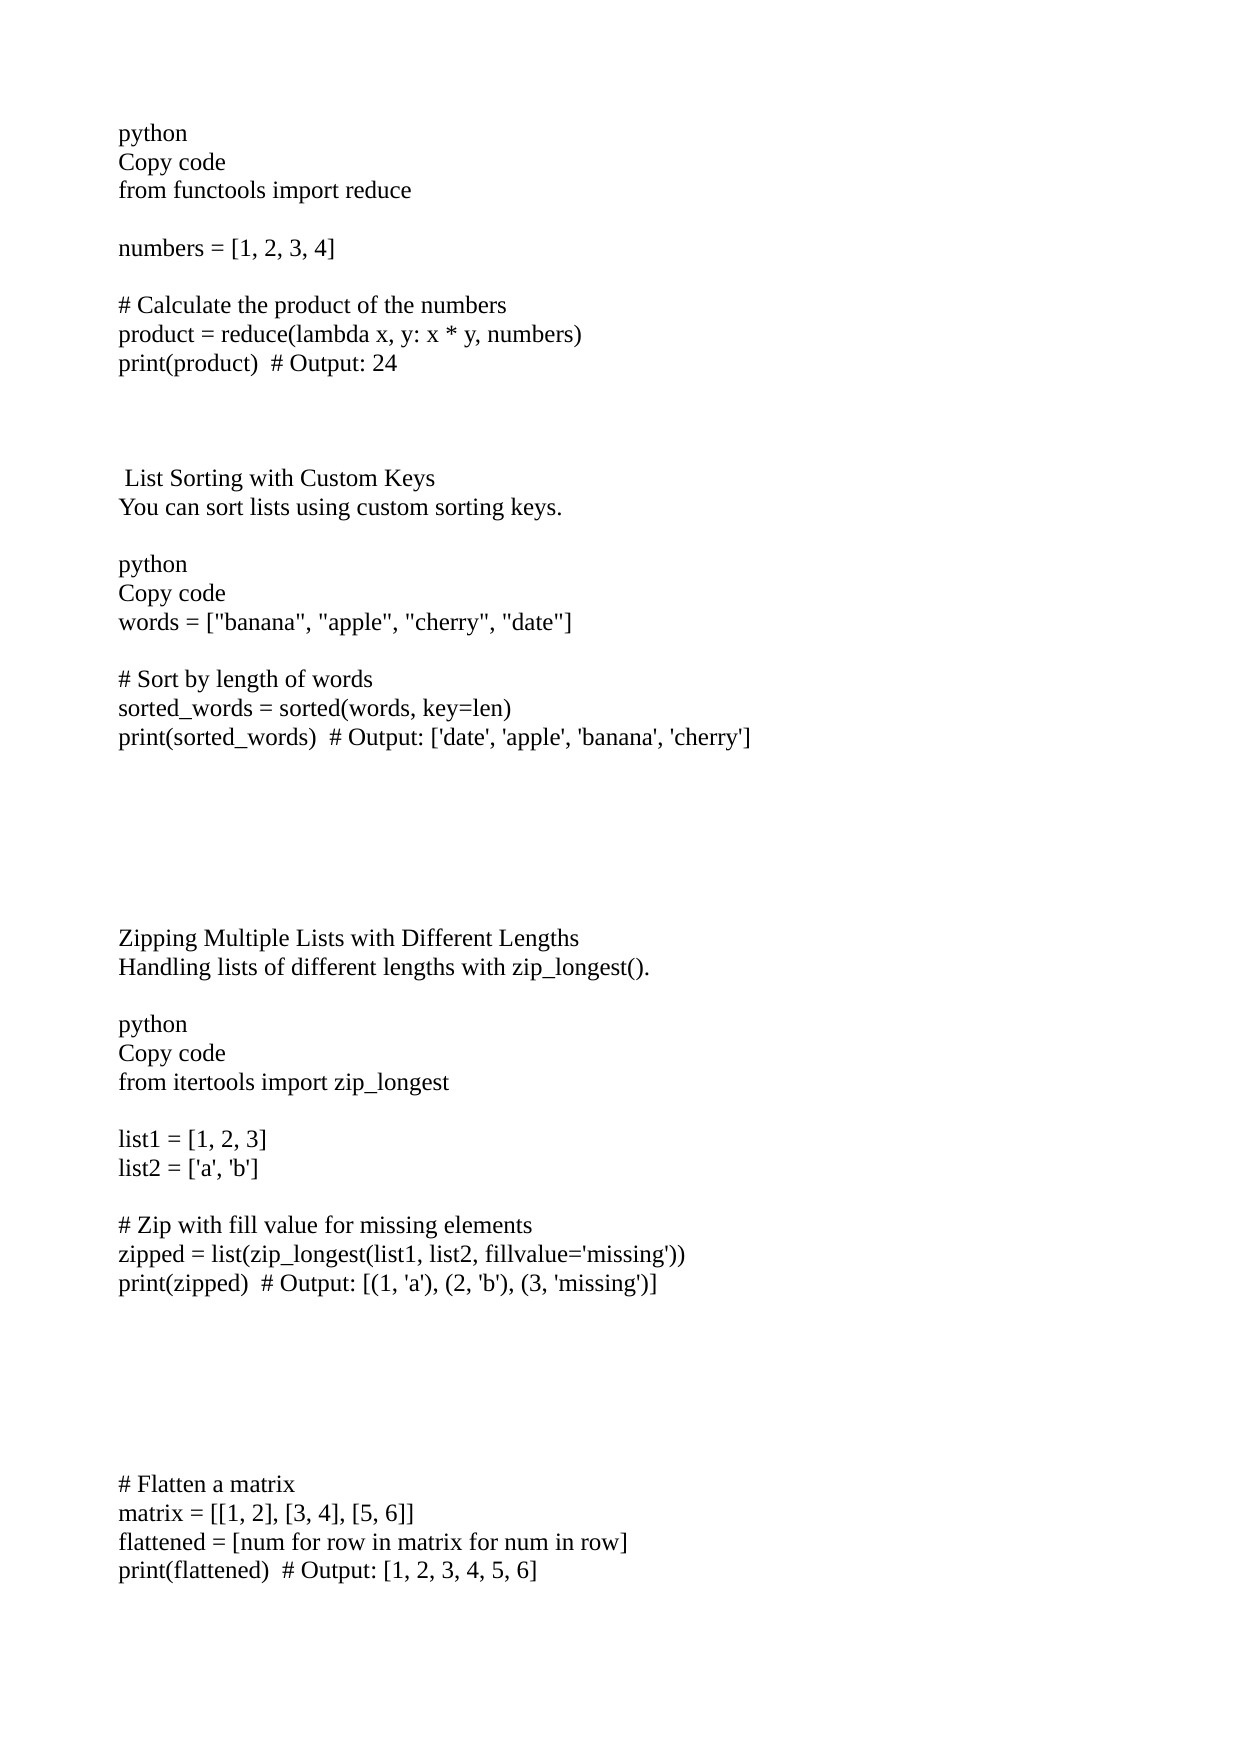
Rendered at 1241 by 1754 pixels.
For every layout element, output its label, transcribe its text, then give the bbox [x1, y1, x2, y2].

text list2 = ['a', 'b'] [118, 1153, 1122, 1182]
text Zipping Multiple Lists with Different Lengths [118, 923, 1122, 952]
text sorted_words = sorted(words, key=len) [118, 693, 1122, 722]
text words = ["banana", "apple", "cherry", "date"] [118, 607, 1122, 636]
text zipped = list(zip_longest(list1, list2, fillvalue='missing')) [118, 1239, 1122, 1268]
text You can sort lists using custom sorting keys. [118, 492, 1122, 521]
text Copy code [118, 578, 1122, 607]
text print(flattened) # Output: [1, 2, 3, 4, 5, 6] [118, 1556, 1122, 1584]
text print(sorted_words) # Output: ['date', 'apple', 'banana', 'cherry'] [118, 722, 1122, 751]
text numbers = [1, 2, 3, 4] [118, 233, 1122, 262]
text Handling lists of different lengths with zip_longest(). [118, 952, 1122, 981]
text from itertools import zip_longest [118, 1067, 1122, 1096]
text # Flatten a matrix [118, 1469, 1122, 1498]
text Copy code [118, 1038, 1122, 1067]
text List Sorting with Custom Keys [118, 463, 1122, 492]
text # Zip with fill value for missing elements [118, 1211, 1122, 1239]
text from functools import reduce [118, 176, 1122, 204]
text flattened = [num for row in matrix for num in row] [118, 1527, 1122, 1556]
text product = reduce(lambda x, y: x * y, numbers) [118, 319, 1122, 348]
text # Calculate the product of the numbers [118, 291, 1122, 319]
text python [118, 1009, 1122, 1038]
text python [118, 549, 1122, 578]
text list1 = [1, 2, 3] [118, 1124, 1122, 1153]
text python [118, 118, 1122, 147]
text Copy code [118, 147, 1122, 176]
text print(zipped) # Output: [(1, 'a'), (2, 'b'), (3, 'missing')] [118, 1268, 1122, 1297]
text matrix = [[1, 2], [3, 4], [5, 6]] [118, 1498, 1122, 1527]
text print(product) # Output: 24 [118, 348, 1122, 377]
text # Sort by length of words [118, 664, 1122, 693]
